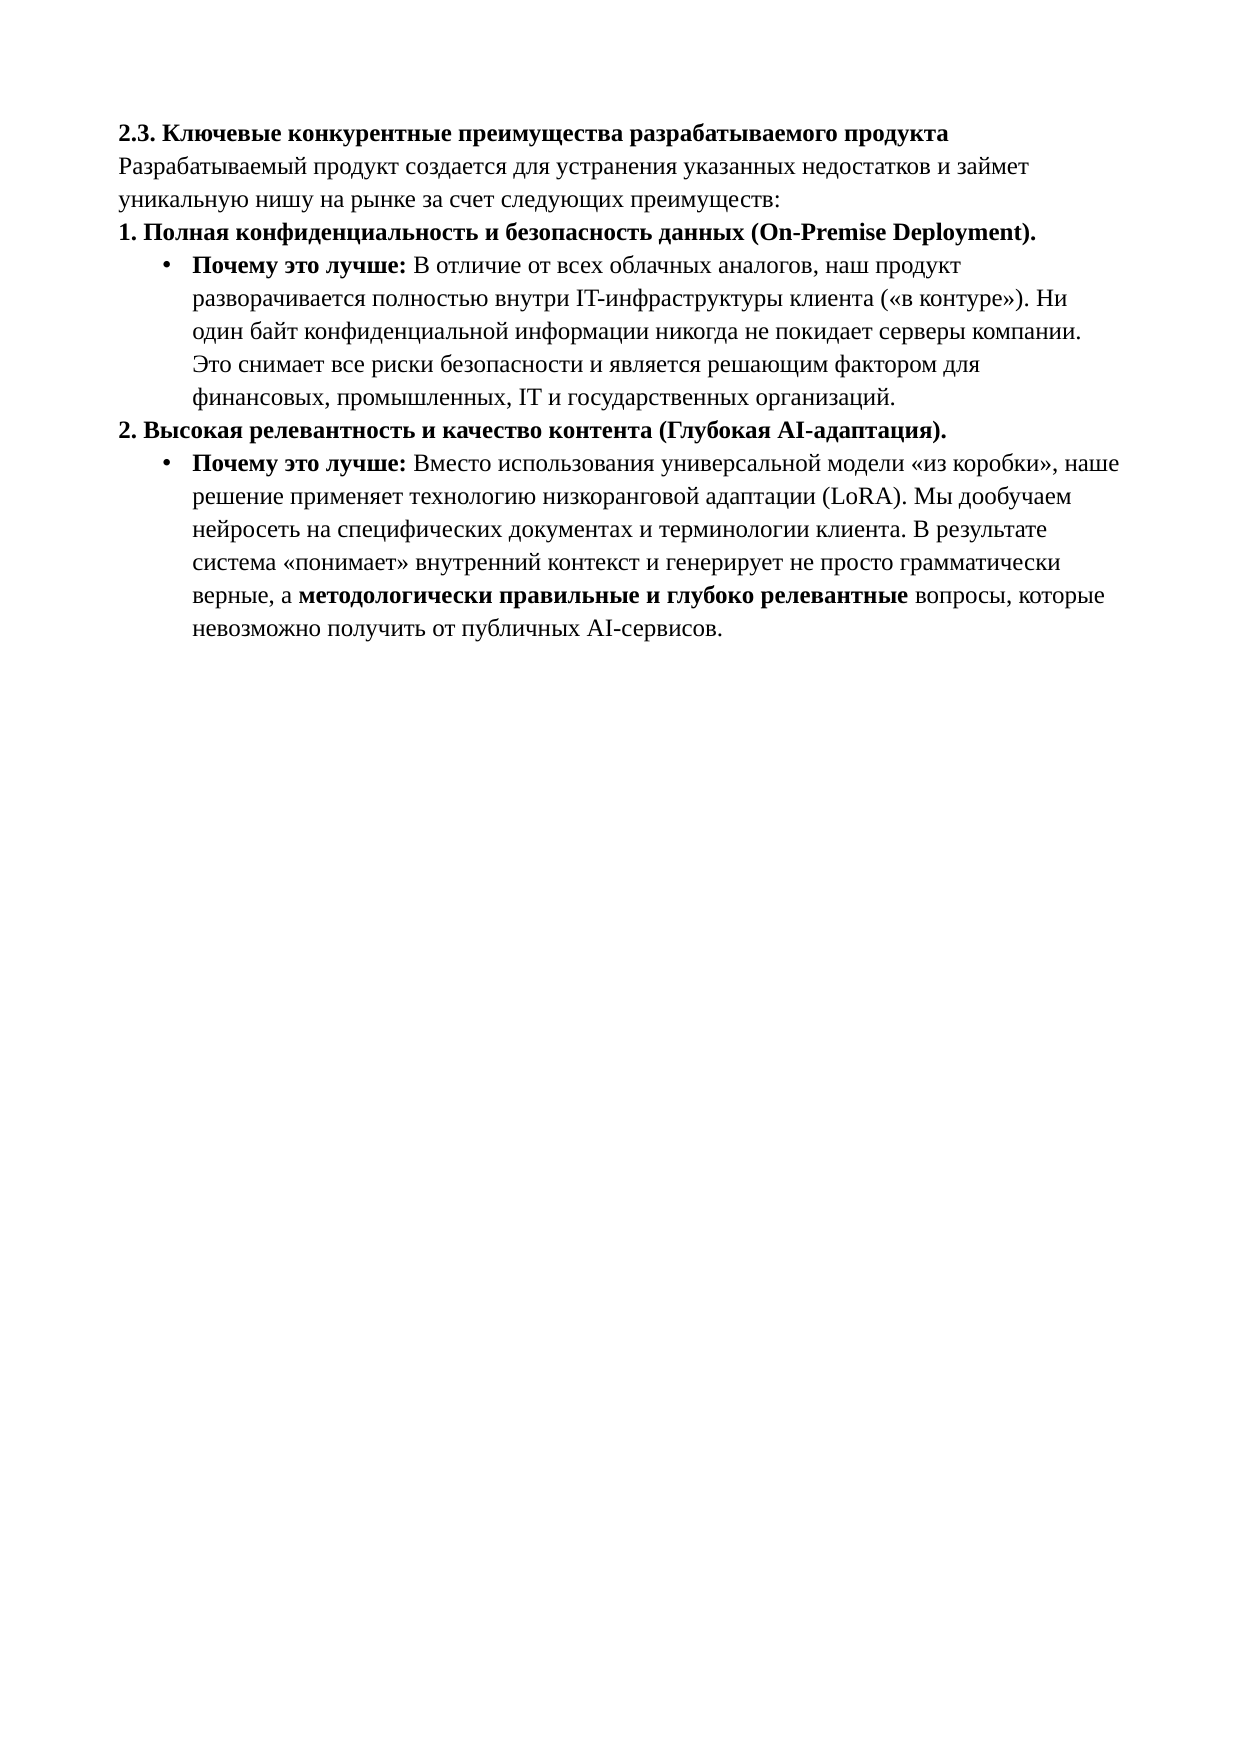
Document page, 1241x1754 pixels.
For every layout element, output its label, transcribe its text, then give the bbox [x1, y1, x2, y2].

list Почему это лучше: Вместо использования универсальной модели «из коробки», наше решение применяет технологию низкоранговой адаптации (LoRA). Мы дообучаем нейросеть на специфических документах и терминологии клиента. В результате система «понимает» внутренний контекст и генерирует не просто грамматически верные, а методологически правильные и глубоко релевантные вопросы, которые невозможно получить от публичных AI-сервисов. [162, 448, 1122, 642]
text 1. Полная конфиденциальность и безопасность данных (On-Premise Deployment). [118, 217, 1122, 246]
text Разрабатываемый продукт создается для устранения указанных недостатков и займет уникальную нишу на рынке за счет следующих преимуществ: [118, 151, 1122, 213]
text 2. Высокая релевантность и качество контента (Глубокая AI-адаптация). [118, 415, 1122, 444]
subtitle 2.3. Ключевые конкурентные преимущества разрабатываемого продукта [118, 118, 1122, 147]
list Почему это лучше: В отличие от всех облачных аналогов, наш продукт разворачивается полностью внутри IT-инфраструктуры клиента («в контуре»). Ни один байт конфиденциальной информации никогда не покидает серверы компании. Это снимает все риски безопасности и является решающим фактором для финансовых, промышленных, IT и государственных организаций. [162, 250, 1122, 411]
